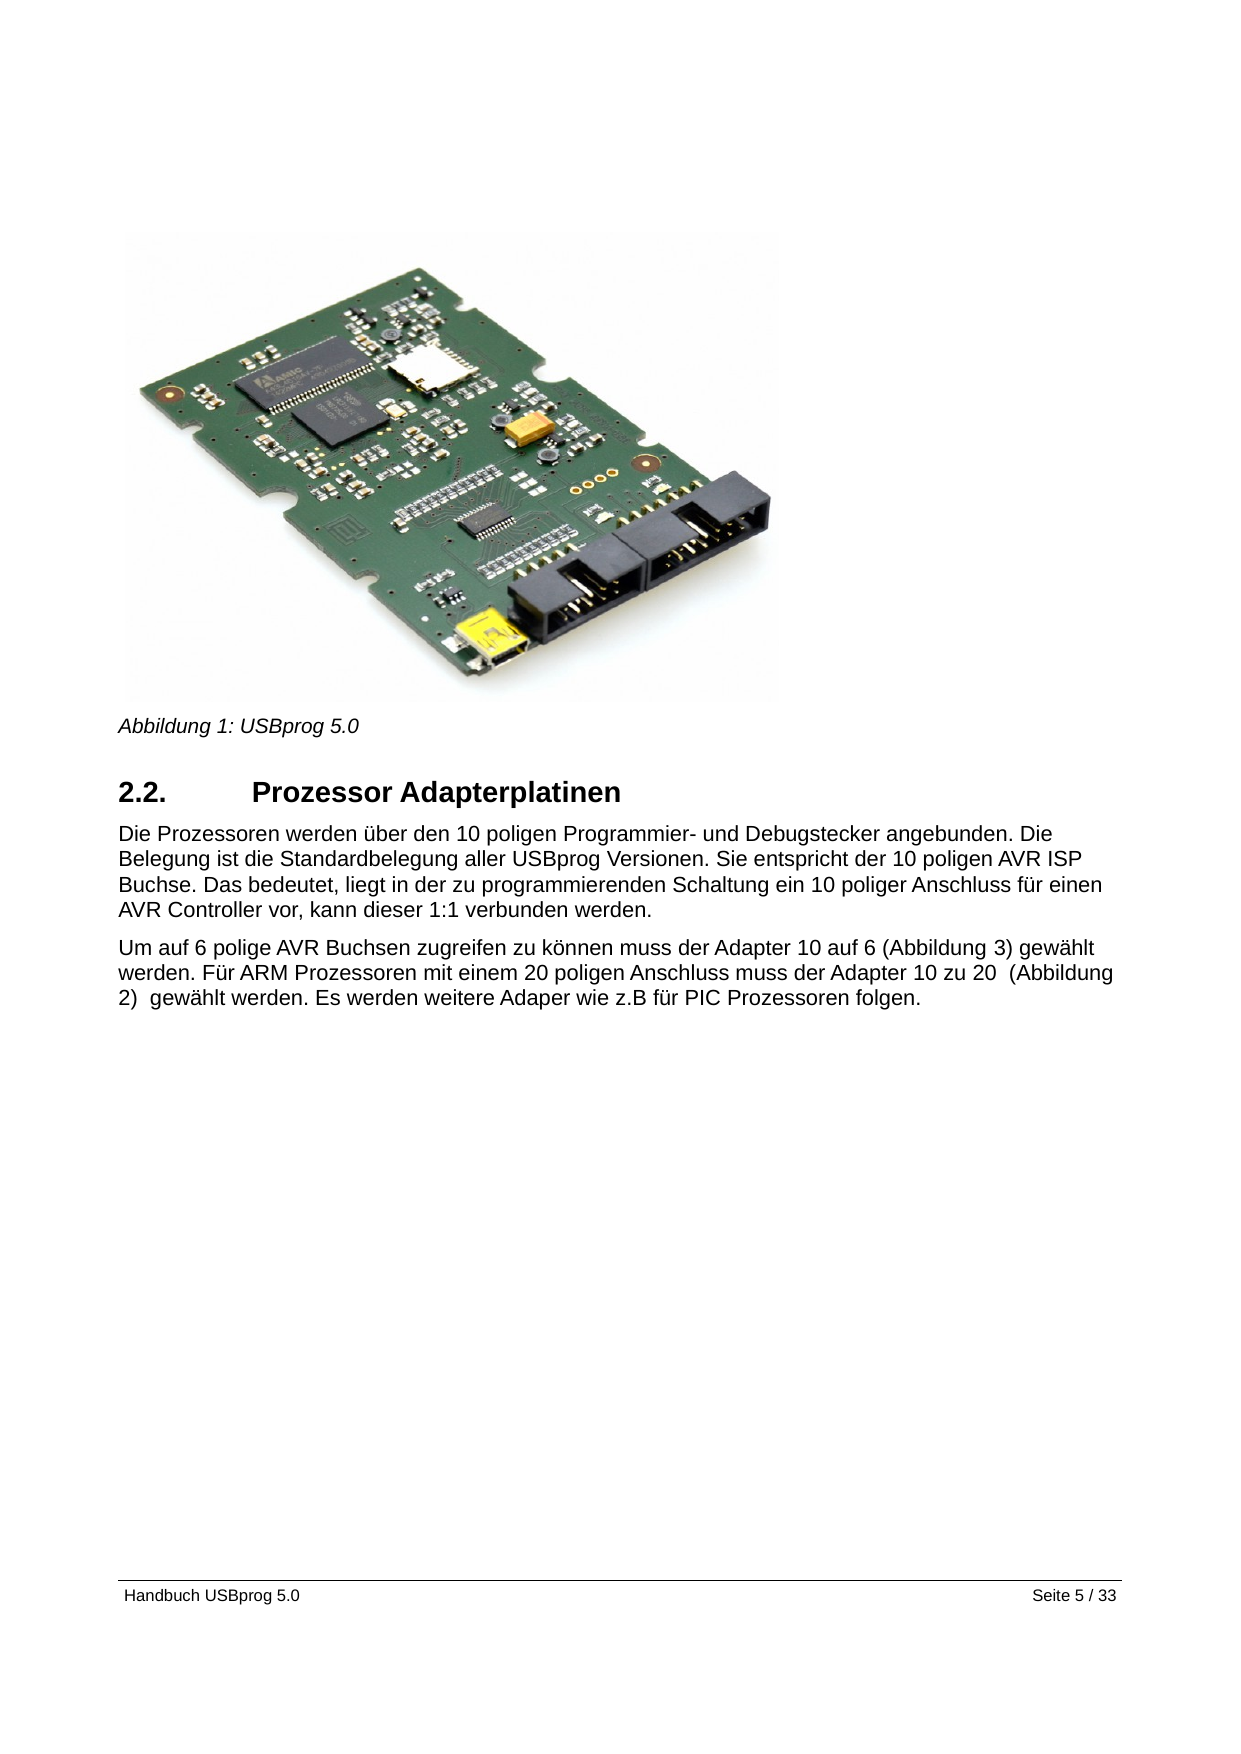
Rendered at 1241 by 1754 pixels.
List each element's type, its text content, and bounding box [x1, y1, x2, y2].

subtitle Prozessor Adapterplatinen [118, 775, 1122, 809]
text Die Prozessoren werden über den 10 poligen Programmier- und Debugstecker angebunden. Die Belegung ist die Standardbelegung aller USBprog Versionen. Sie entspricht der 10 poligen AVR ISP Buchse. Das bedeutet, liegt in der zu programmierenden Schaltung ein 10 poliger Anschluss für einen AVR Controller vor, kann dieser 1:1 verbunden werden. [118, 821, 1122, 922]
text Um auf 6 polige AVR Buchsen zugreifen zu können muss der Adapter 10 auf 6 (Abbildung 3) gewählt werden. Für ARM Prozessoren mit einem 20 poligen Anschluss muss der Adapter 10 zu 20 (Abbildung 2) gewählt werden. Es werden weitere Adaper wie z.B für PIC Prozessoren folgen. [118, 934, 1122, 1010]
picture [125, 232, 779, 702]
text Abbildung 1: USBprog 5.0 [118, 232, 791, 738]
